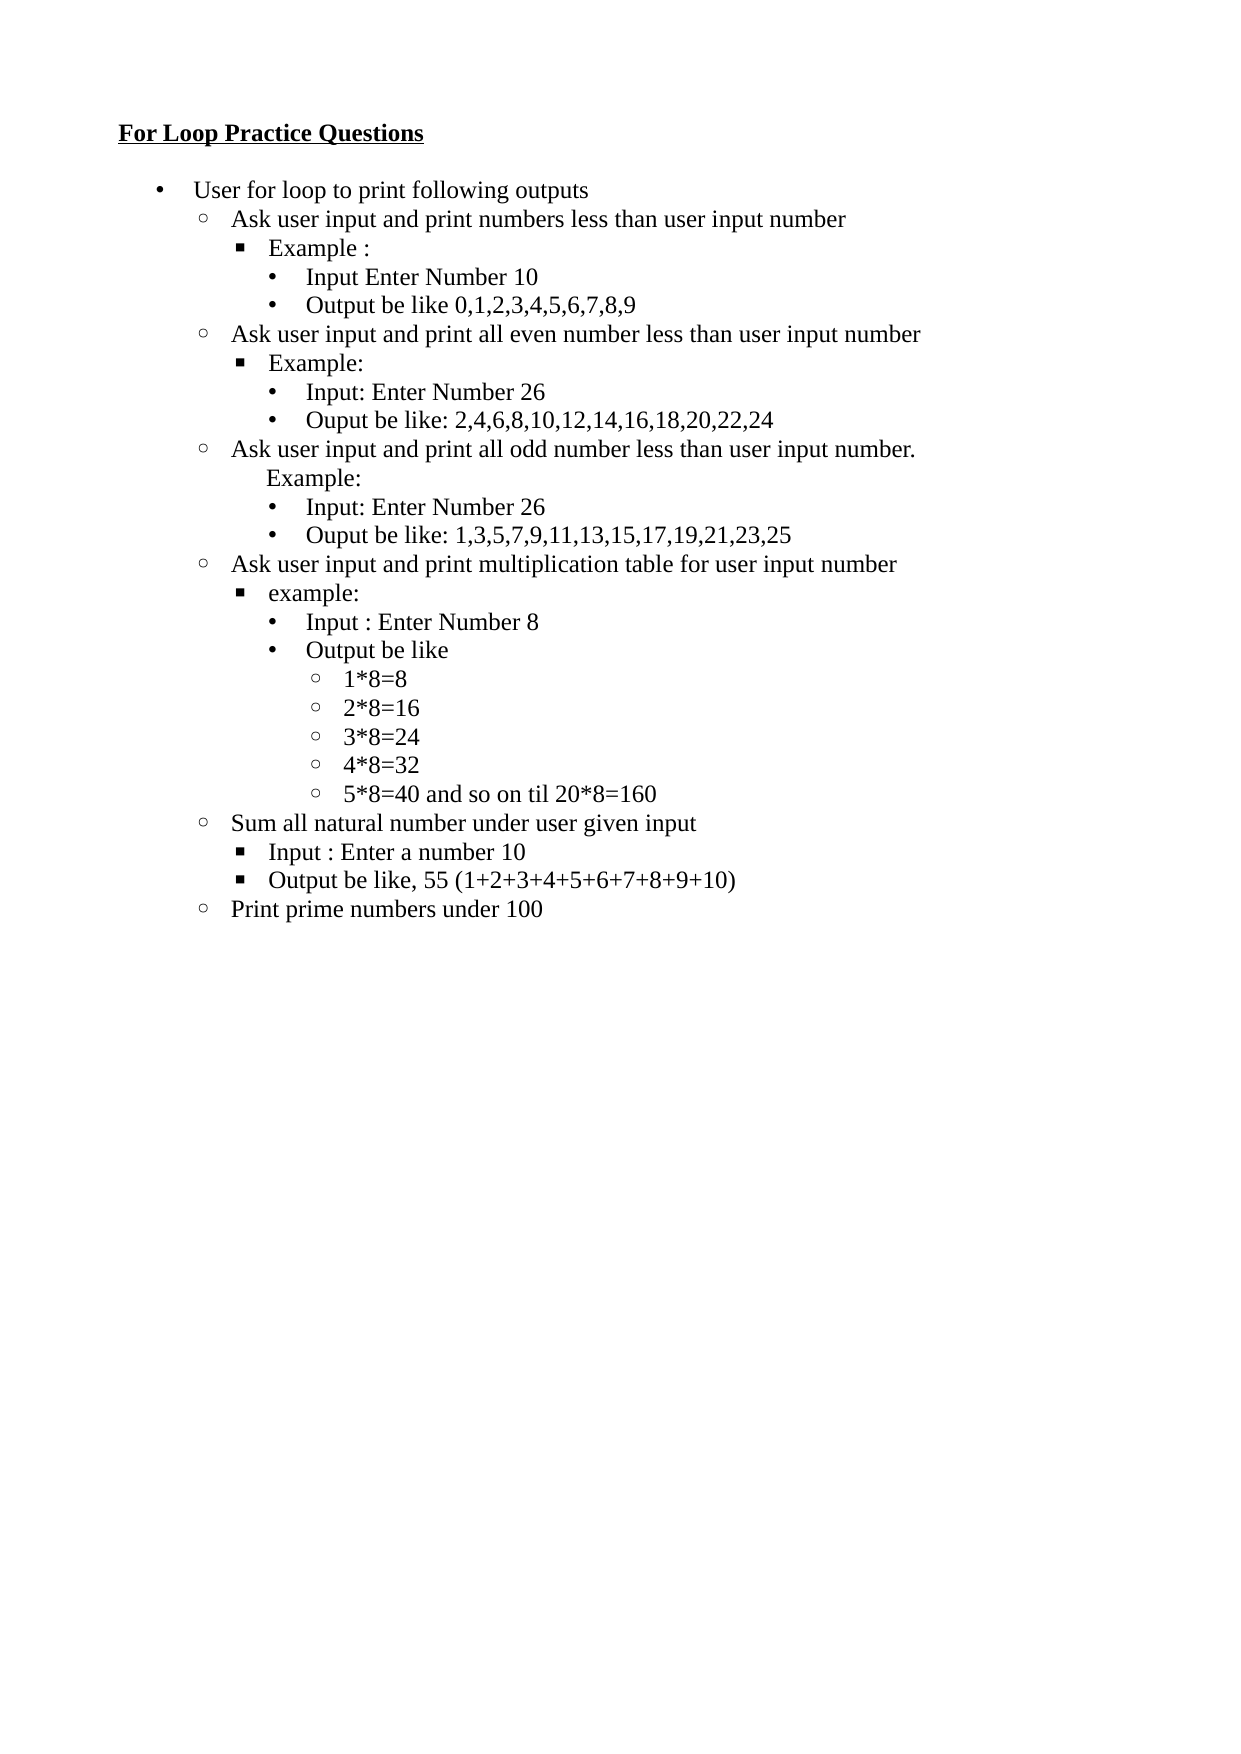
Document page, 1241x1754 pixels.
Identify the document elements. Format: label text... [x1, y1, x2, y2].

list Output be like 0,1,2,3,4,5,6,7,8,9 [268, 291, 1122, 319]
list 5*8=40 and so on til 20*8=160 [306, 779, 1122, 808]
list Input: Enter Number 26 [268, 492, 1122, 521]
list Sum all natural number under user given input [193, 808, 1122, 837]
text For Loop Practice Questions [118, 118, 1122, 147]
list Ouput be like: 2,4,6,8,10,12,14,16,18,20,22,24 [268, 406, 1122, 434]
list 4*8=32 [306, 751, 1122, 779]
list Output be like [268, 636, 1122, 664]
text Example: [118, 463, 1122, 492]
list Input : Enter a number 10 [231, 837, 1122, 866]
list Ask user input and print all odd number less than user input number. [193, 434, 1122, 463]
list Ask user input and print all even number less than user input number [193, 319, 1122, 348]
list 2*8=16 [306, 693, 1122, 722]
list 3*8=24 [306, 722, 1122, 751]
list Example: [231, 348, 1122, 377]
list User for loop to print following outputs [156, 176, 1122, 204]
list Print prime numbers under 100 [193, 894, 1122, 923]
list Input : Enter Number 8 [268, 607, 1122, 636]
list example: [231, 578, 1122, 607]
list 1*8=8 [306, 664, 1122, 693]
list Ask user input and print numbers less than user input number [193, 204, 1122, 233]
list Ouput be like: 1,3,5,7,9,11,13,15,17,19,21,23,25 [268, 521, 1122, 549]
list Input Enter Number 10 [268, 262, 1122, 291]
list Example : [231, 233, 1122, 262]
list Output be like, 55 (1+2+3+4+5+6+7+8+9+10) [231, 866, 1122, 894]
list Ask user input and print multiplication table for user input number [193, 549, 1122, 578]
list Input: Enter Number 26 [268, 377, 1122, 406]
